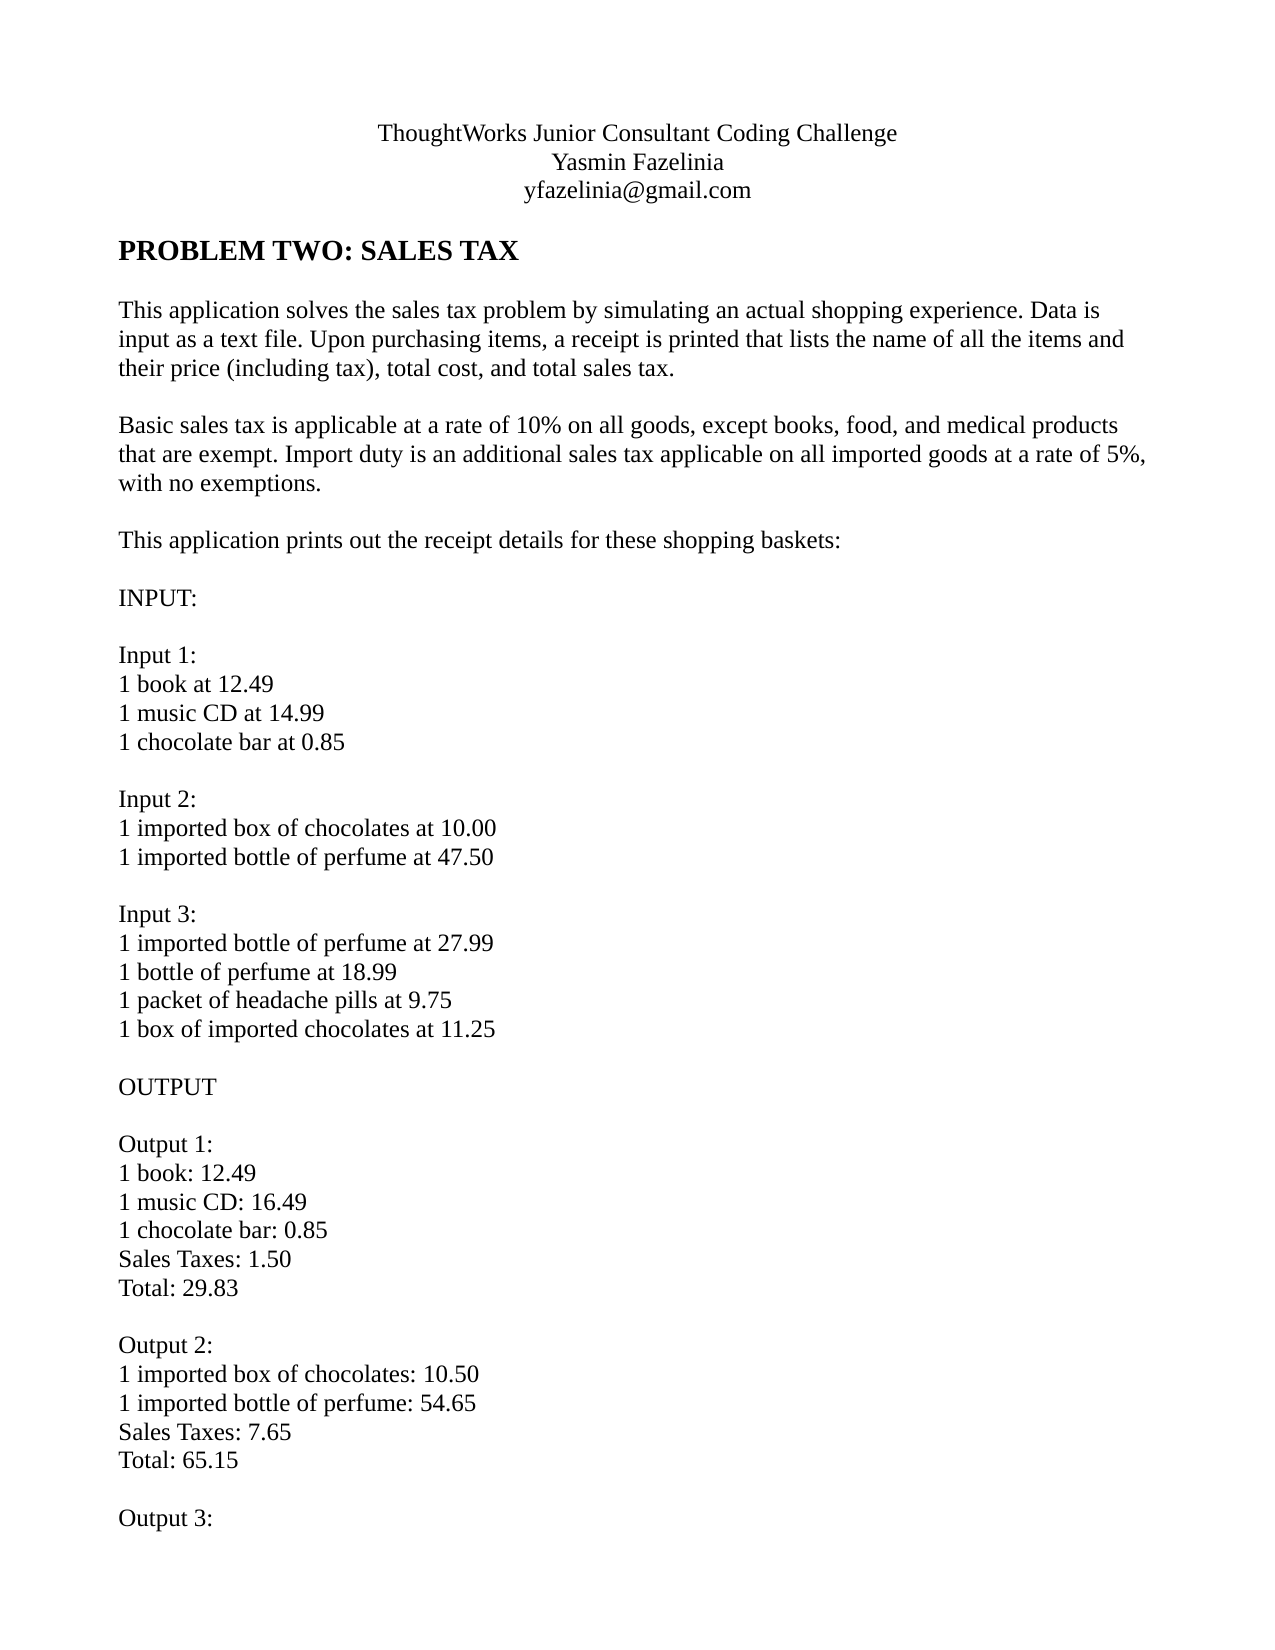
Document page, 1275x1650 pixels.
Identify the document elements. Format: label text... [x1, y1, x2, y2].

text Total: 65.15 [118, 1445, 1157, 1474]
text 1 imported bottle of perfume: 54.65 [118, 1388, 1157, 1417]
text Yasmin Fazelinia [118, 147, 1157, 176]
text This application solves the sales tax problem by simulating an actual shopping experience. Data is input as a text file. Upon purchasing items, a receipt is printed that lists the name of all the items and their price (including tax), total cost, and total sales tax. [118, 295, 1157, 382]
text 1 imported bottle of perfume at 27.99 [118, 928, 1157, 957]
text INPUT: [118, 583, 1157, 612]
text Output 3: [118, 1503, 1157, 1532]
text Sales Taxes: 7.65 [118, 1417, 1157, 1445]
text Output 2: [118, 1330, 1157, 1359]
text ThoughtWorks Junior Consultant Coding Challenge [118, 118, 1157, 147]
text yfazelinia@gmail.com [118, 176, 1157, 204]
text 1 book: 12.49 [118, 1158, 1157, 1187]
text 1 imported bottle of perfume at 47.50 [118, 842, 1157, 870]
text 1 music CD: 16.49 [118, 1187, 1157, 1215]
text 1 bottle of perfume at 18.99 [118, 957, 1157, 985]
text OUTPUT [118, 1072, 1157, 1100]
text 1 book at 12.49 [118, 669, 1157, 698]
text Total: 29.83 [118, 1273, 1157, 1302]
text Input 2: [118, 784, 1157, 813]
text 1 chocolate bar: 0.85 [118, 1215, 1157, 1244]
text Input 3: [118, 899, 1157, 928]
text 1 music CD at 14.99 [118, 698, 1157, 727]
text 1 chocolate bar at 0.85 [118, 727, 1157, 755]
text 1 box of imported chocolates at 11.25 [118, 1014, 1157, 1043]
text 1 packet of headache pills at 9.75 [118, 985, 1157, 1014]
text Sales Taxes: 1.50 [118, 1244, 1157, 1273]
text Output 1: [118, 1129, 1157, 1158]
text Basic sales tax is applicable at a rate of 10% on all goods, except books, food, and medical products that are exempt. Import duty is an additional sales tax applicable on all imported goods at a rate of 5%, with no exemptions. [118, 410, 1157, 497]
text This application prints out the receipt details for these shopping baskets: [118, 525, 1157, 554]
text 1 imported box of chocolates at 10.00 [118, 813, 1157, 842]
text 1 imported box of chocolates: 10.50 [118, 1359, 1157, 1388]
text PROBLEM TWO: SALES TAX [118, 233, 1157, 267]
text Input 1: [118, 640, 1157, 669]
